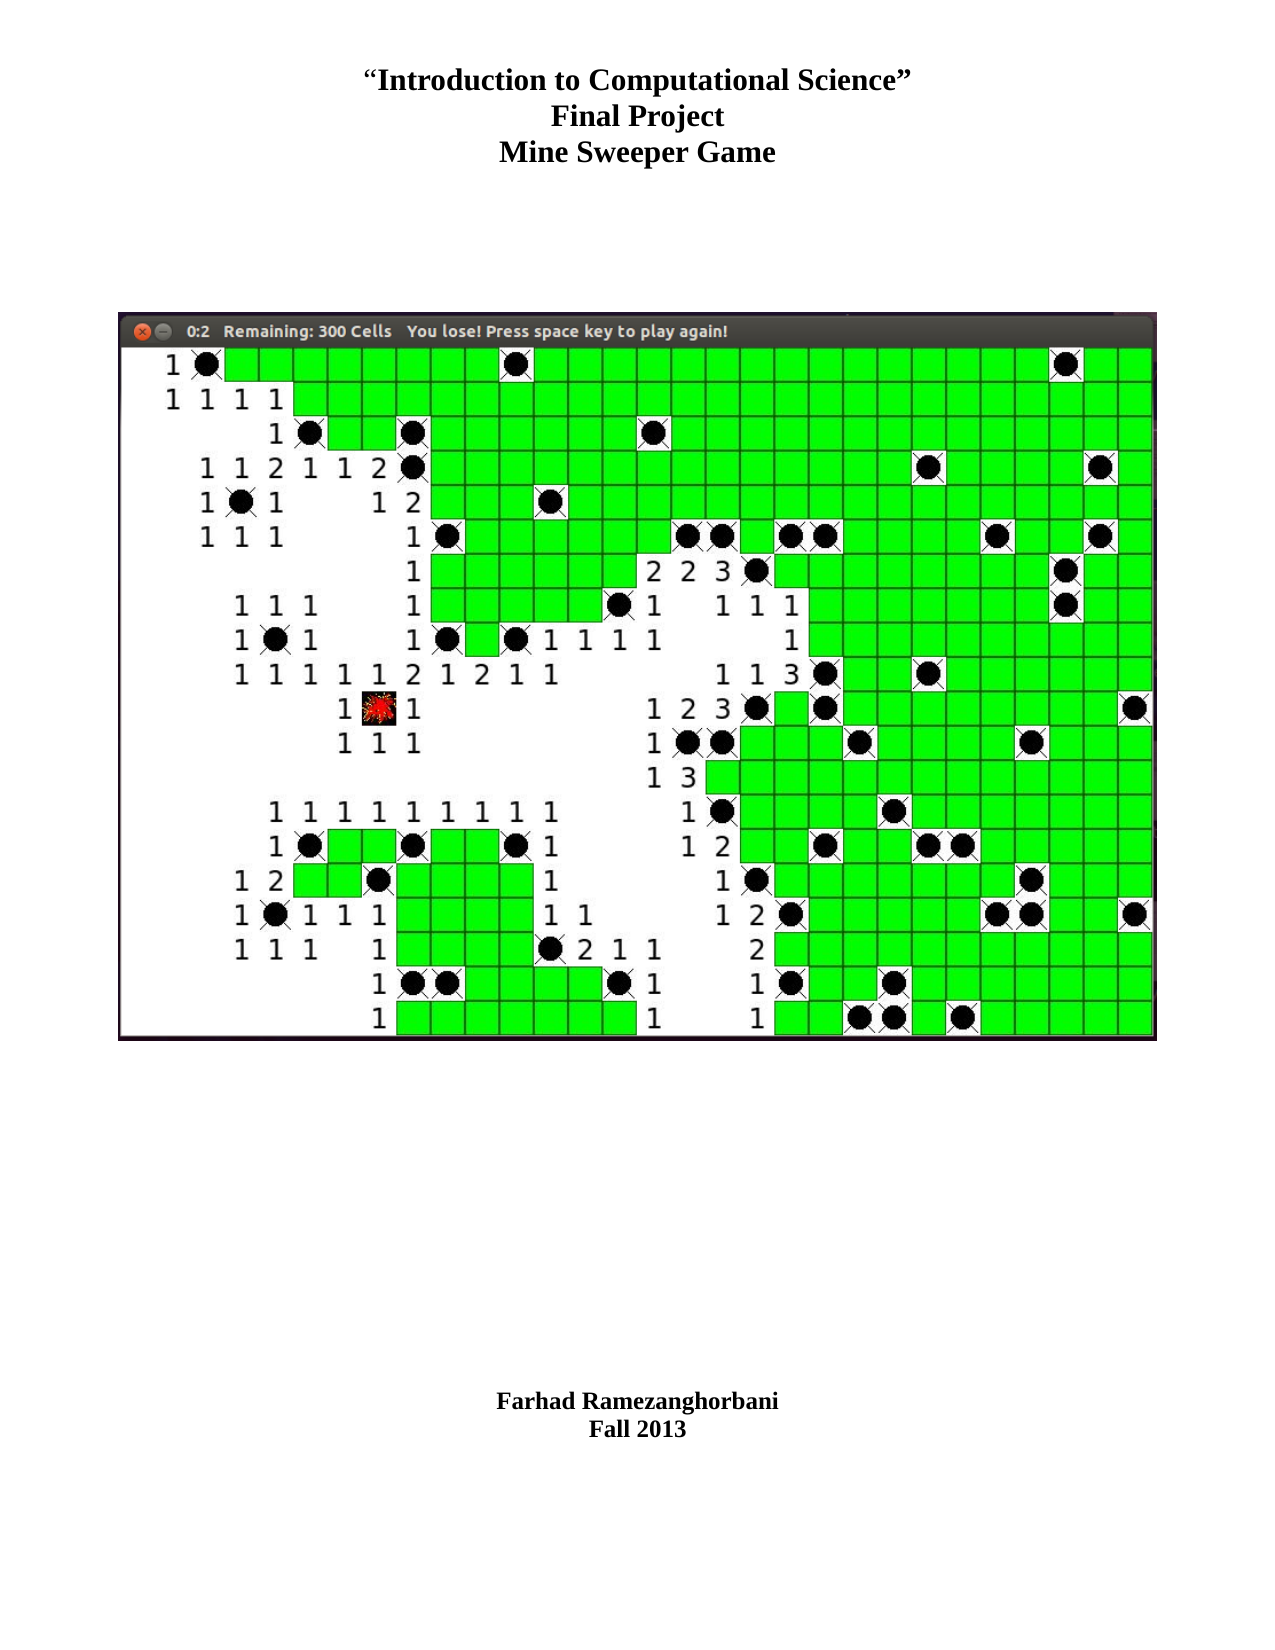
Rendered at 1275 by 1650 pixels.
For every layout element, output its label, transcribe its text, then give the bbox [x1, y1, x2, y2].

text Final Project [118, 97, 1157, 133]
text Farhad Ramezanghorbani [118, 1386, 1157, 1414]
text “Introduction to Computational Science” [118, 61, 1157, 97]
text Fall 2013 [118, 1414, 1157, 1443]
picture [118, 312, 1157, 1041]
text Mine Sweeper Game [118, 133, 1157, 169]
